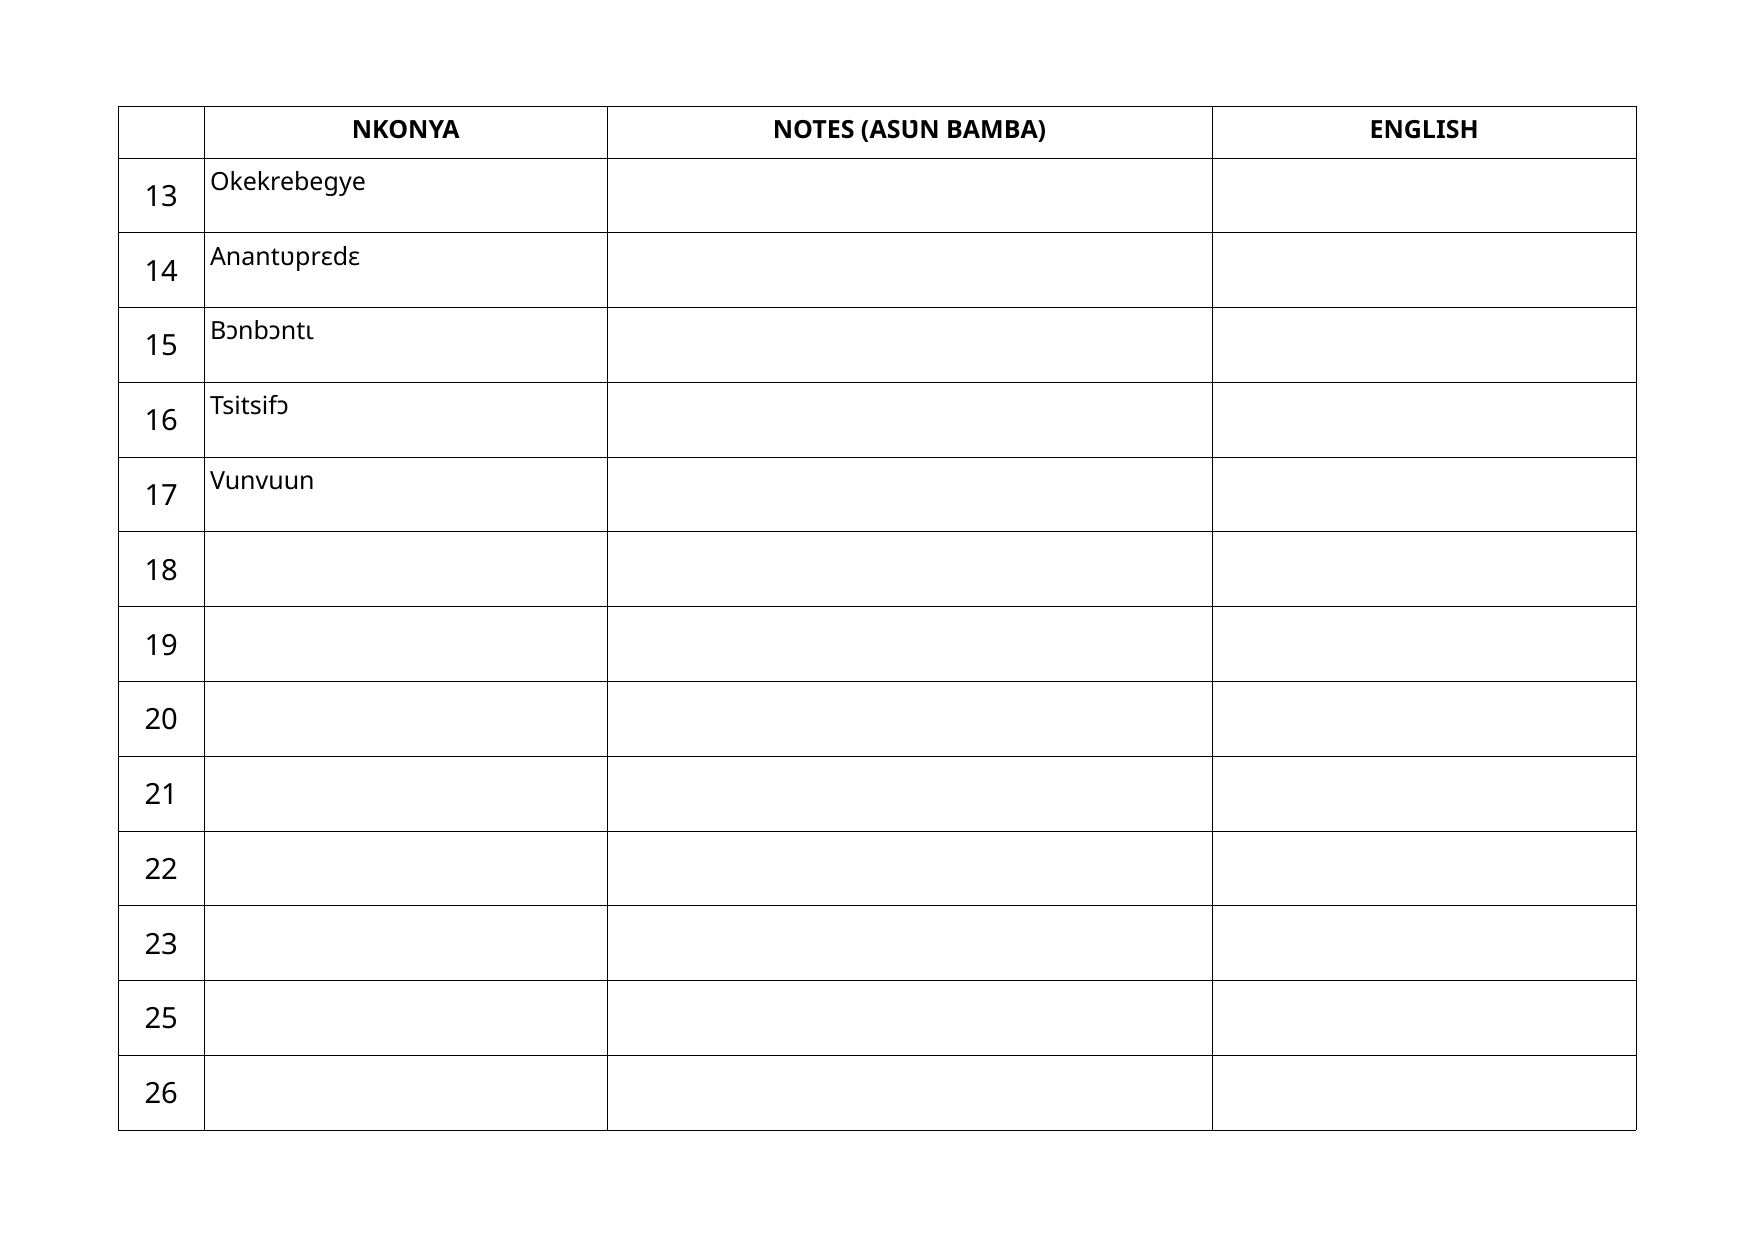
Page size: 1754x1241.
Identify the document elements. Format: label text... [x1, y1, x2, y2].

table_cell Tsitsifɔ [205, 383, 607, 457]
table_cell [608, 159, 1212, 232]
table_cell [608, 458, 1212, 531]
table_header NKONYA [205, 107, 607, 157]
table_cell 14 [119, 233, 204, 307]
table_cell [1213, 233, 1636, 307]
table_cell 25 [119, 981, 204, 1055]
table_cell [205, 1056, 607, 1130]
table_cell [1213, 832, 1636, 905]
table_cell 21 [119, 757, 204, 831]
table_cell [1213, 981, 1636, 1055]
table_cell [608, 532, 1212, 606]
table_header ENGLISH [1213, 107, 1636, 157]
table_cell [205, 532, 607, 606]
table_cell [205, 607, 607, 681]
table_cell [608, 682, 1212, 756]
table_cell [1213, 682, 1636, 756]
table_cell Vunvuun [205, 458, 607, 531]
table_cell 16 [119, 383, 204, 457]
table_cell Okekrebegye [205, 159, 607, 232]
table_cell [608, 757, 1212, 831]
table_header NOTES (ASƲN BAMBA) [608, 107, 1212, 157]
table_cell [1213, 159, 1636, 232]
table_cell [608, 607, 1212, 681]
table_cell [1213, 383, 1636, 457]
table_cell [608, 383, 1212, 457]
table_cell 20 [119, 682, 204, 756]
table_cell 17 [119, 458, 204, 531]
table_cell 22 [119, 832, 204, 905]
table_cell 13 [119, 159, 204, 232]
table_cell [608, 832, 1212, 905]
table_cell [1213, 906, 1636, 980]
table_cell [205, 981, 607, 1055]
table_cell [1213, 757, 1636, 831]
table_cell [1213, 308, 1636, 382]
table_cell [205, 832, 607, 905]
table_cell [205, 757, 607, 831]
table_cell 26 [119, 1056, 204, 1130]
table_cell [1213, 1056, 1636, 1130]
table_cell 15 [119, 308, 204, 382]
table_cell 18 [119, 532, 204, 606]
table_cell [608, 981, 1212, 1055]
table_cell [1213, 607, 1636, 681]
table_cell 23 [119, 906, 204, 980]
table_cell 19 [119, 607, 204, 681]
table_cell [205, 682, 607, 756]
table_cell [1213, 458, 1636, 531]
table_cell [1213, 532, 1636, 606]
table_cell [608, 308, 1212, 382]
table_cell Bɔnbɔntɩ [205, 308, 607, 382]
table_cell [608, 1056, 1212, 1130]
table_cell [205, 906, 607, 980]
table_cell Anantʋprɛdɛ [205, 233, 607, 307]
table_cell [608, 906, 1212, 980]
table_cell [608, 233, 1212, 307]
table_header [119, 107, 204, 157]
